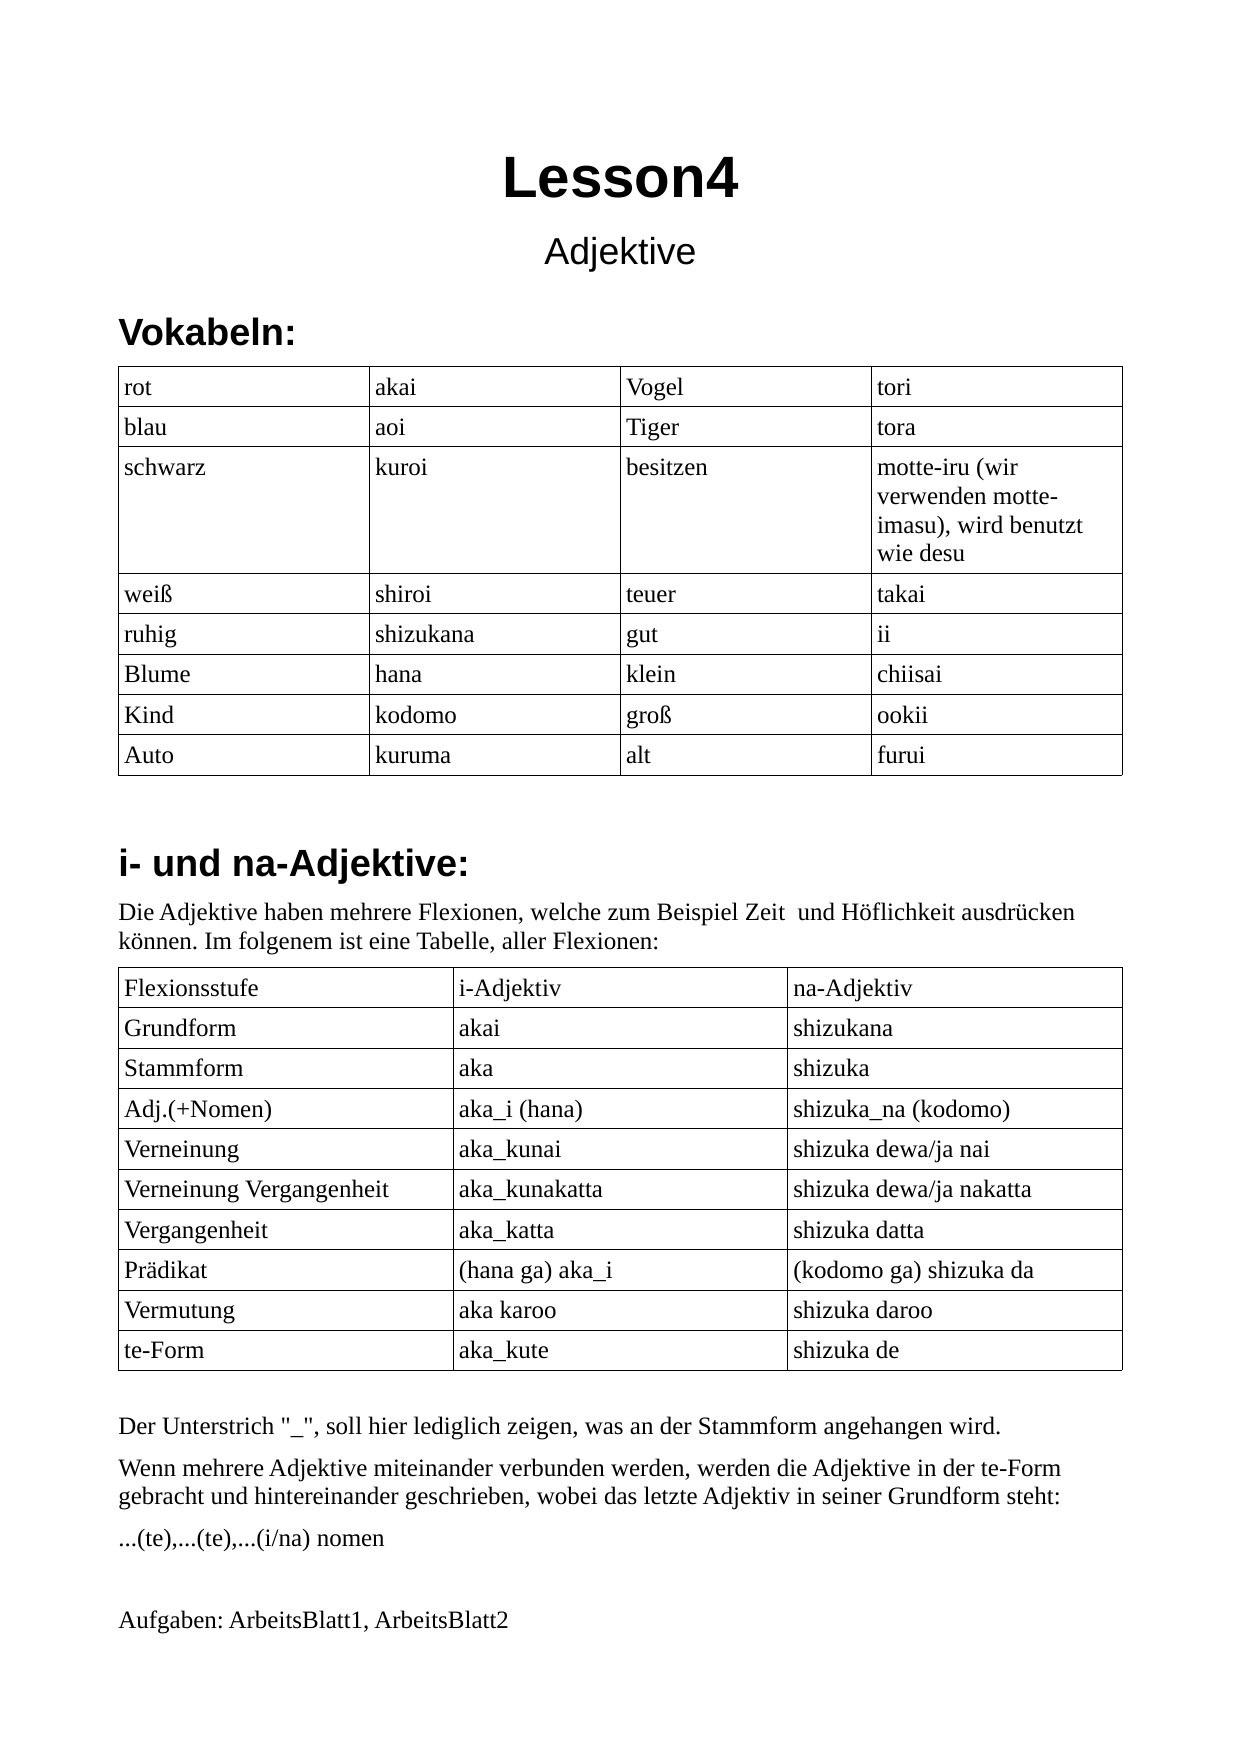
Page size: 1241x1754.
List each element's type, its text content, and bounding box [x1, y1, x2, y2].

table_header na-Adjektiv [788, 968, 1122, 1007]
subtitle Adjektive [118, 229, 1122, 272]
table_cell shizuka datta [788, 1210, 1122, 1249]
table_cell shizuka [788, 1049, 1122, 1088]
table_cell shizuka_na (kodomo) [788, 1089, 1122, 1128]
table_cell shiroi [370, 574, 620, 613]
table_cell Vermutung [119, 1291, 453, 1330]
text Aufgaben: ArbeitsBlatt1, ArbeitsBlatt2 [118, 1605, 1122, 1634]
table_cell besitzen [621, 447, 871, 573]
table_cell (kodomo ga) shizuka da [788, 1250, 1122, 1289]
table_cell schwarz [119, 447, 369, 573]
table_header Flexionsstufe [119, 968, 453, 1007]
table_cell takai [872, 574, 1122, 613]
table_cell shizukana [788, 1008, 1122, 1048]
table_cell aka [454, 1049, 787, 1088]
table_cell aka_kute [454, 1331, 787, 1370]
table_cell Vergangenheit [119, 1210, 453, 1249]
table_cell aka_kunai [454, 1129, 787, 1168]
table_cell shizuka daroo [788, 1291, 1122, 1330]
table_cell chiisai [872, 655, 1122, 694]
table_cell alt [621, 735, 871, 774]
table_cell shizuka dewa/ja nakatta [788, 1170, 1122, 1209]
table_cell aoi [370, 407, 620, 446]
table_cell aka_i (hana) [454, 1089, 787, 1128]
table_cell furui [872, 735, 1122, 774]
table_cell ruhig [119, 614, 369, 653]
table_cell ookii [872, 695, 1122, 734]
table_cell Verneinung [119, 1129, 453, 1168]
table_cell blau [119, 407, 369, 446]
subtitle Vokabeln: [118, 309, 1122, 353]
table_cell klein [621, 655, 871, 694]
table_cell motte-iru (wir verwenden motte-imasu), wird benutzt wie desu [872, 447, 1122, 573]
table_cell Stammform [119, 1049, 453, 1088]
table_cell tora [872, 407, 1122, 446]
table_cell Tiger [621, 407, 871, 446]
table_cell Grundform [119, 1008, 453, 1048]
table_cell weiß [119, 574, 369, 613]
table_cell aka_katta [454, 1210, 787, 1249]
table_cell groß [621, 695, 871, 734]
table_cell Auto [119, 735, 369, 774]
text Der Unterstrich "_", soll hier lediglich zeigen, was an der Stammform angehangen wird. [118, 1411, 1122, 1440]
text Die Adjektive haben mehrere Flexionen, welche zum Beispiel Zeit und Höflichkeit ausdrücken können. Im folgenem ist eine Tabelle, aller Flexionen: [118, 897, 1122, 954]
table_cell kuruma [370, 735, 620, 774]
table_cell Verneinung Vergangenheit [119, 1170, 453, 1209]
title Lesson4 [118, 143, 1122, 210]
table_header akai [370, 367, 620, 406]
table_header rot [119, 367, 369, 406]
table_cell Kind [119, 695, 369, 734]
table_cell kuroi [370, 447, 620, 573]
table_cell Adj.(+Nomen) [119, 1089, 453, 1128]
table_cell teuer [621, 574, 871, 613]
table_cell (hana ga) aka_i [454, 1250, 787, 1289]
table_cell hana [370, 655, 620, 694]
table_cell aka_kunakatta [454, 1170, 787, 1209]
table_cell shizuka de [788, 1331, 1122, 1370]
subtitle i- und na-Adjektive: [118, 841, 1122, 884]
table_header tori [872, 367, 1122, 406]
table_cell shizuka dewa/ja nai [788, 1129, 1122, 1168]
table_cell shizukana [370, 614, 620, 653]
table_cell Prädikat [119, 1250, 453, 1289]
table_cell gut [621, 614, 871, 653]
text Wenn mehrere Adjektive miteinander verbunden werden, werden die Adjektive in der te-Form gebracht und hintereinander geschrieben, wobei das letzte Adjektiv in seiner Grundform steht: [118, 1453, 1122, 1510]
table_cell akai [454, 1008, 787, 1048]
table_header i-Adjektiv [454, 968, 787, 1007]
table_cell Blume [119, 655, 369, 694]
table_header Vogel [621, 367, 871, 406]
table_cell aka karoo [454, 1291, 787, 1330]
table_cell te-Form [119, 1331, 453, 1370]
table_cell ii [872, 614, 1122, 653]
table_cell kodomo [370, 695, 620, 734]
text ...(te),...(te),...(i/na) nomen [118, 1523, 1122, 1551]
